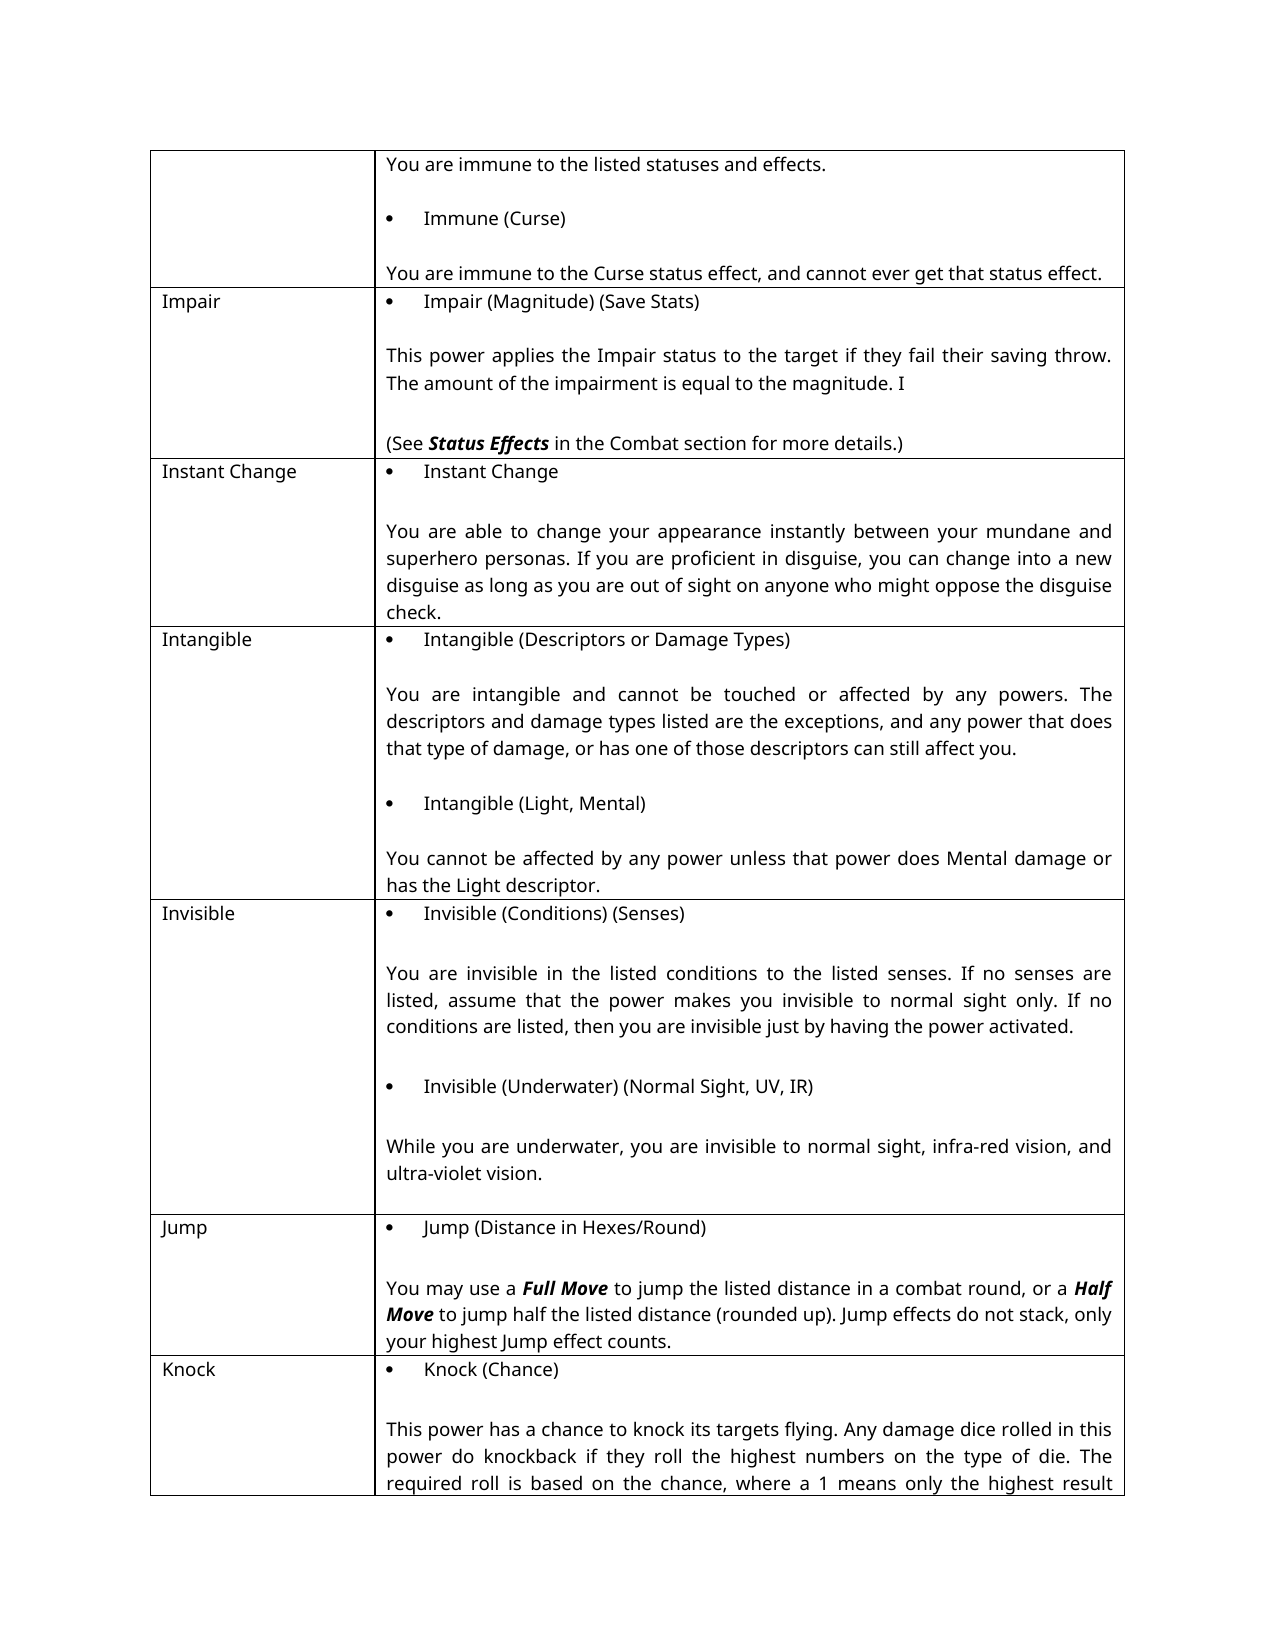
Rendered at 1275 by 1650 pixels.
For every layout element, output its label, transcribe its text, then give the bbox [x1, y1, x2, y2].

table_cell Invisible (Conditions) (Senses) You are invisible in the listed conditions to the listed senses. If no senses are listed, assume that the power makes you invisible to normal sight only. If no conditions are listed, then you are invisible just by having the power activated. Invisible (Underwater) (Normal Sight, UV, IR) While you are underwater, you are invisible to normal sight, infra-red vision, and ultra-violet vision. [376, 900, 1124, 1214]
table_cell Knock (Chance) This power has a chance to knock its targets flying. Any damage dice rolled in this power do knockback if they roll the highest numbers on the type of die. The required roll is based on the chance, where a 1 means only the highest result [376, 1356, 1124, 1495]
table_cell Jump [151, 1215, 374, 1355]
table_cell Jump (Distance in Hexes/Round) You may use a Full Move to jump the listed distance in a combat round, or a Half Move to jump half the listed distance (rounded up). Jump effects do not stack, only your highest Jump effect counts. [376, 1215, 1124, 1355]
table_cell Impair [151, 288, 374, 457]
table_cell Intangible (Descriptors or Damage Types) You are intangible and cannot be touched or affected by any powers. The descriptors and damage types listed are the exceptions, and any power that does that type of damage, or has one of those descriptors can still affect you. Intangible (Light, Mental) You cannot be affected by any power unless that power does Mental damage or has the Light descriptor. [376, 627, 1124, 899]
table_cell Impair (Magnitude) (Save Stats) This power applies the Impair status to the target if they fail their saving throw. The amount of the impairment is equal to the magnitude. I (See Status Effects in the Combat section for more details.) [376, 288, 1124, 457]
table_cell [151, 151, 374, 287]
table_cell Instant Change You are able to change your appearance instantly between your mundane and superhero personas. If you are proficient in disguise, you can change into a new disguise as long as you are out of sight on anyone who might oppose the disguise check. [376, 459, 1124, 626]
table_cell Instant Change [151, 459, 374, 626]
table_cell Invisible [151, 900, 374, 1214]
table_cell Intangible [151, 627, 374, 899]
table_cell You are immune to the listed statuses and effects. Immune (Curse) You are immune to the Curse status effect, and cannot ever get that status effect. [376, 151, 1124, 287]
table_cell Knock [151, 1356, 374, 1495]
